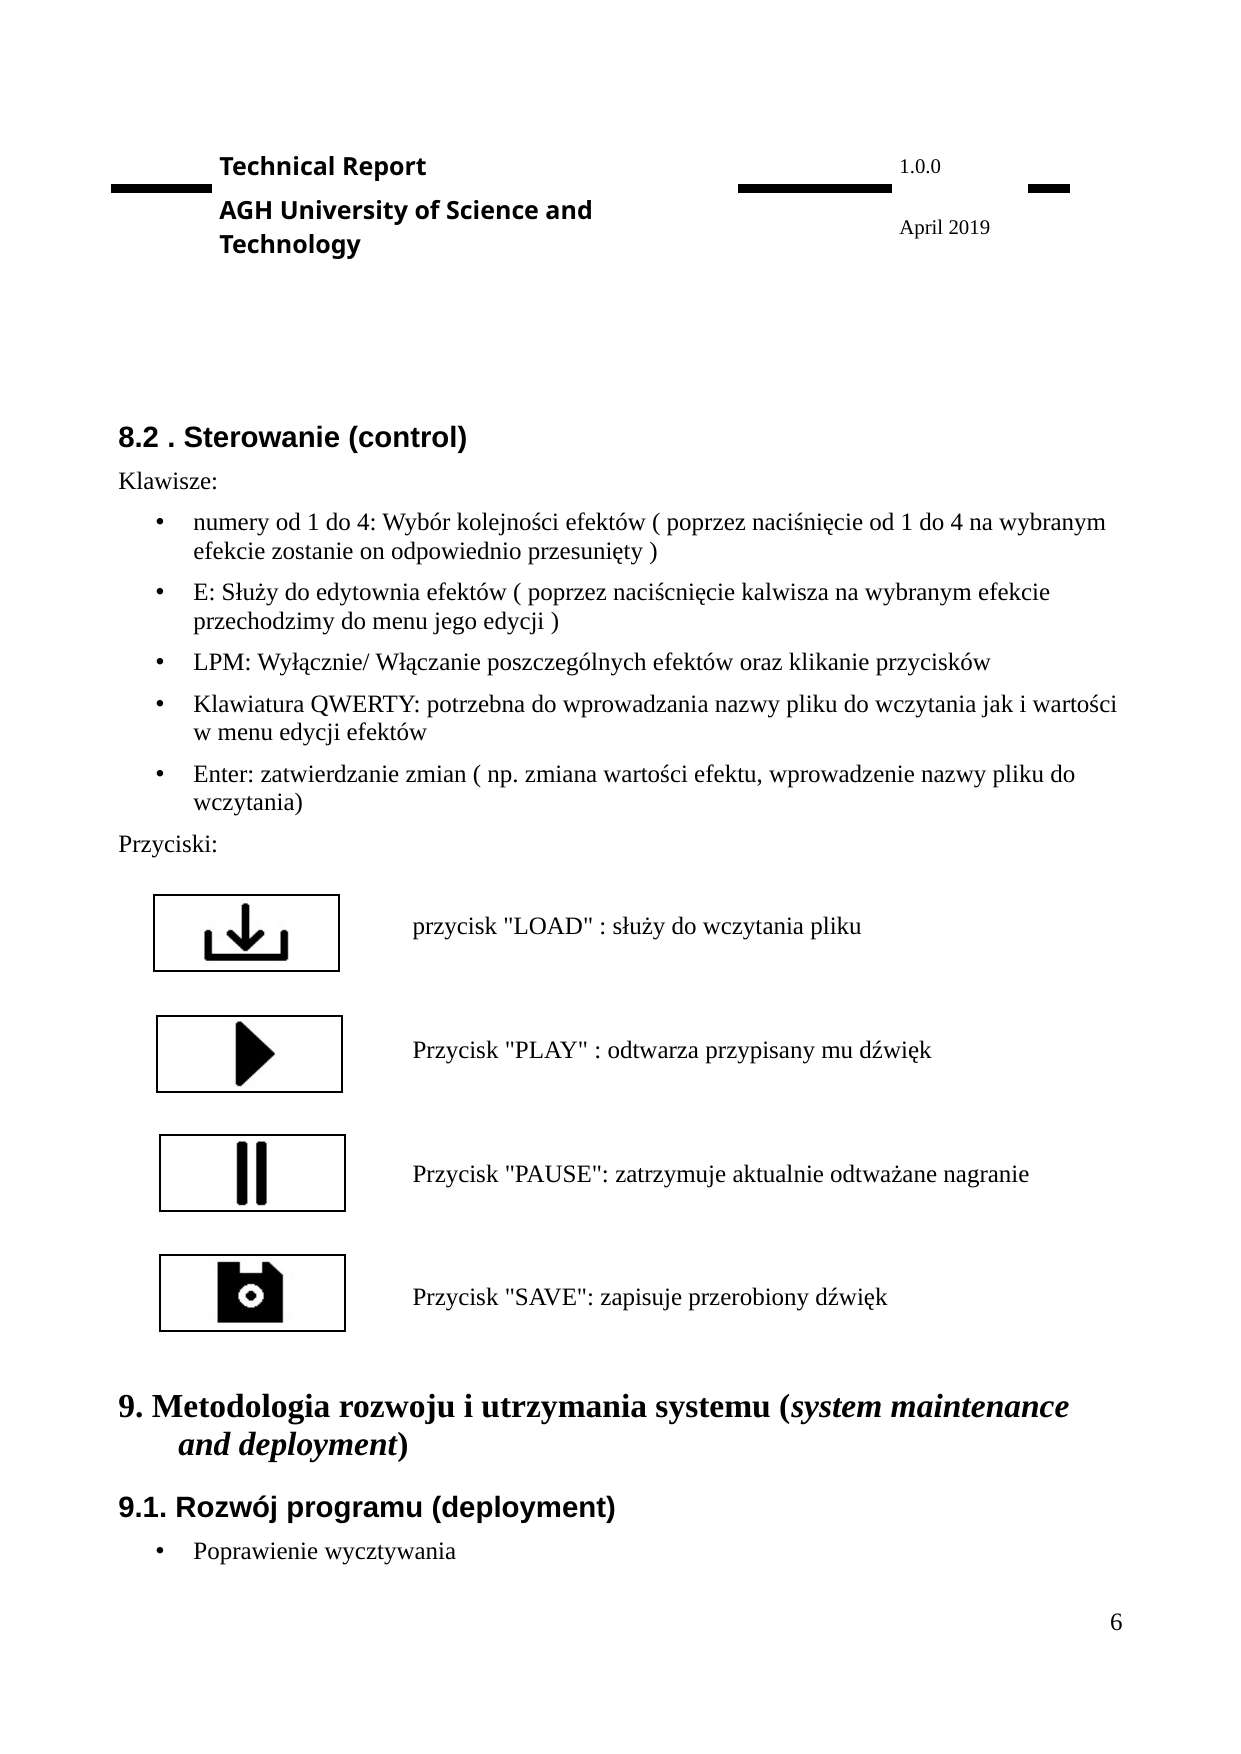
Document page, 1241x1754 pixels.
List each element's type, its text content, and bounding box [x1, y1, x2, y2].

picture [163, 1139, 341, 1208]
list numery od 1 do 4: Wybór kolejności efektów ( poprzez naciśnięcie od 1 do 4 na wybranym efekcie zostanie on odpowiednio przesunięty ) [156, 507, 1122, 565]
list Poprawienie wycztywania [156, 1536, 1122, 1565]
text [118, 911, 153, 940]
text Klawisze: [118, 466, 1122, 495]
text Przycisk "PAUSE": zatrzymuje aktualnie odtważane nagranie [346, 1159, 1122, 1187]
picture [163, 1258, 341, 1327]
text [118, 1282, 158, 1311]
list LPM: Wyłącznie/ Włączanie poszczególnych efektów oraz klikanie przycisków [156, 647, 1122, 676]
subtitle 8.2 . Sterowanie (control) [118, 420, 1122, 454]
list Enter: zatwierdzanie zmian ( np. zmiana wartości efektu, wprowadzenie nazwy pliku do wczytania) [156, 759, 1122, 816]
list E: Służy do edytownia efektów ( poprzez naciścnięcie kalwisza na wybranym efekcie przechodzimy do menu jego edycji ) [156, 577, 1122, 635]
subtitle 9.1. Rozwój programu (deployment) [118, 1490, 1122, 1524]
picture [160, 1020, 339, 1089]
text Przycisk "PLAY" : odtwarza przypisany mu dźwięk [343, 1035, 1122, 1064]
text przycisk "LOAD" : służy do wczytania pliku [340, 911, 1122, 940]
text [118, 1035, 156, 1064]
list Klawiatura QWERTY: potrzebna do wprowadzania nazwy pliku do wczytania jak i wartości w menu edycji efektów [156, 689, 1122, 746]
text Przyciski: [118, 829, 1122, 857]
subtitle 9. Metodologia rozwoju i utrzymania systemu (system maintenance and deployment) [118, 1386, 1122, 1463]
text Przycisk "SAVE": zapisuje przerobiony dźwięk [346, 1282, 1122, 1311]
picture [157, 899, 336, 968]
